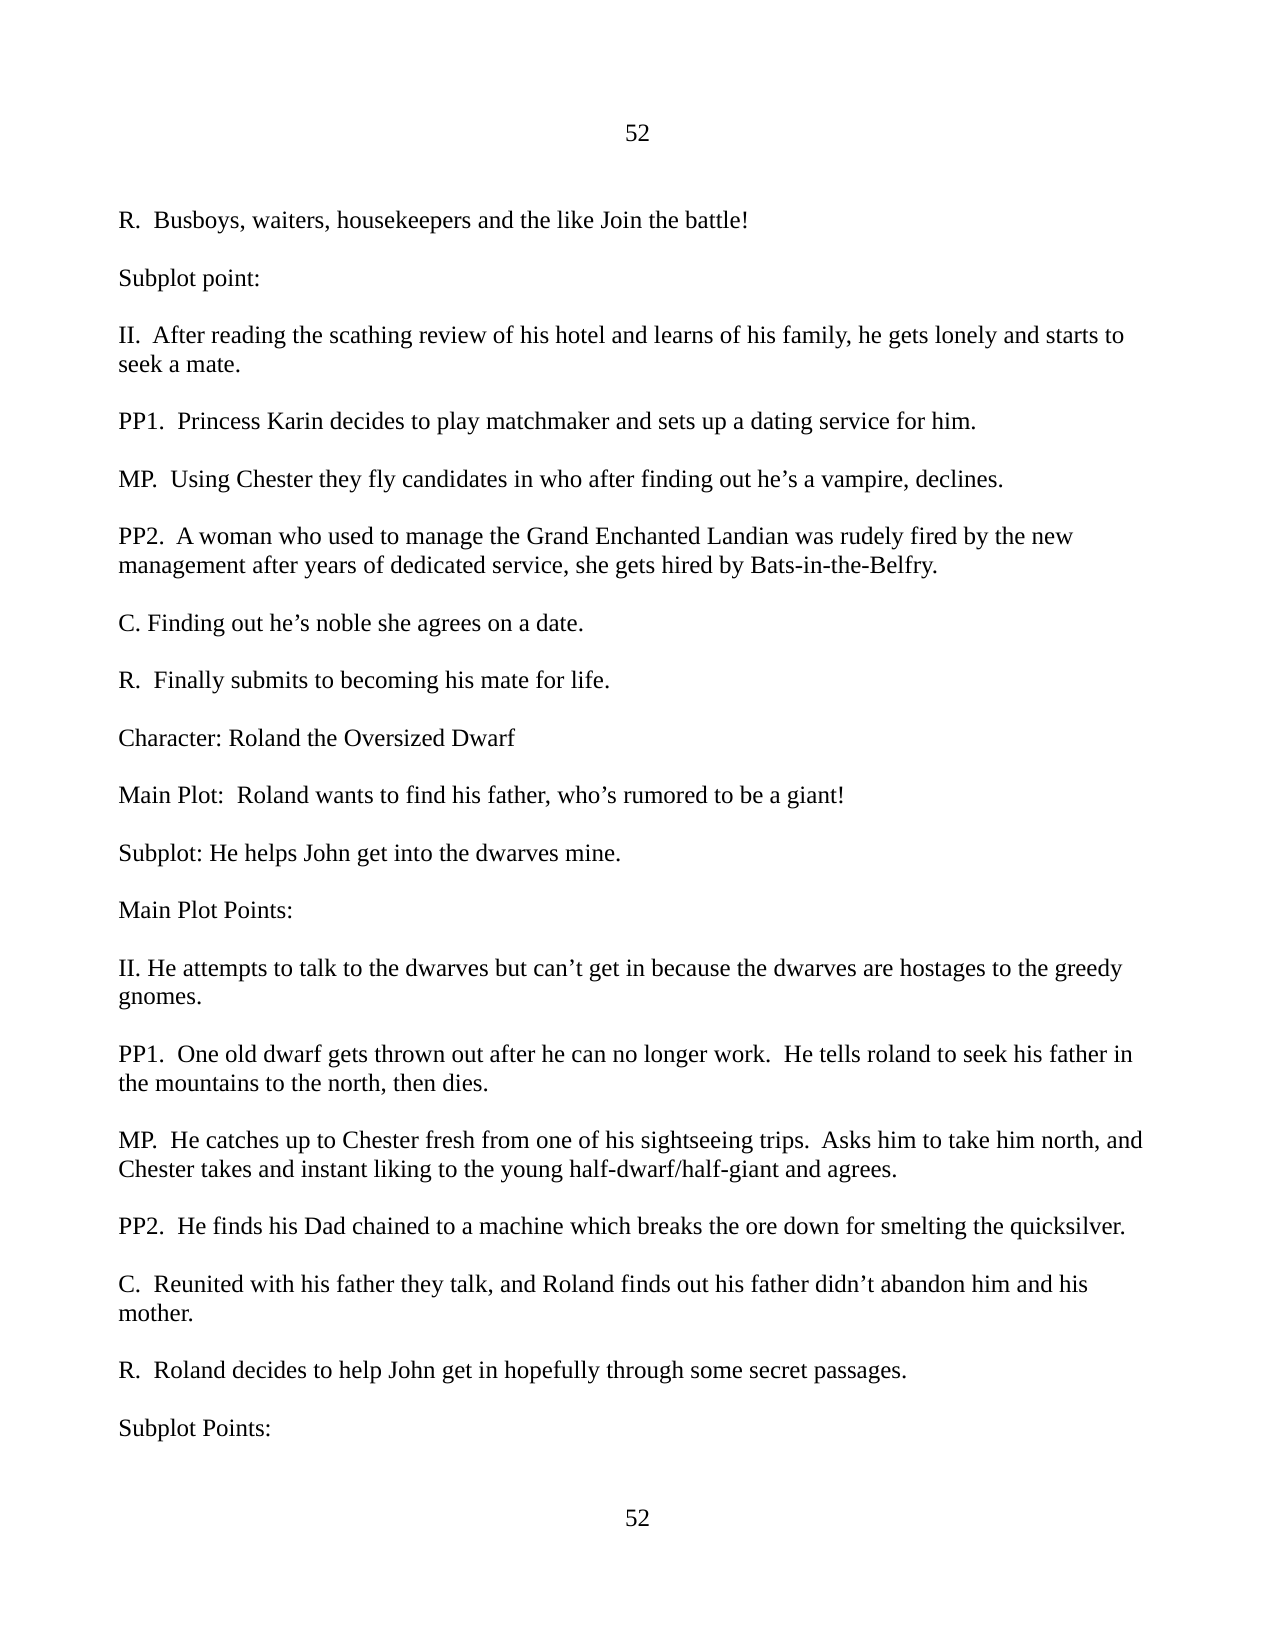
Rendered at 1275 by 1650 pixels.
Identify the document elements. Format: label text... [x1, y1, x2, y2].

text R. Finally submits to becoming his mate for life. [118, 665, 1157, 694]
text Character: Roland the Oversized Dwarf [118, 723, 1157, 751]
text PP2. He finds his Dad chained to a machine which breaks the ore down for smelting the quicksilver. [118, 1211, 1157, 1240]
text Main Plot: Roland wants to find his father, who’s rumored to be a giant! [118, 780, 1157, 809]
text C. Finding out he’s noble she agrees on a date. [118, 608, 1157, 636]
text PP1. One old dwarf gets thrown out after he can no longer work. He tells roland to seek his father in the mountains to the north, then dies. [118, 1039, 1157, 1096]
text R. Busboys, waiters, housekeepers and the like Join the battle! [118, 205, 1157, 234]
text Subplot: He helps John get into the dwarves mine. [118, 838, 1157, 866]
text Main Plot Points: [118, 895, 1157, 924]
text Subplot point: [118, 263, 1157, 291]
text II. He attempts to talk to the dwarves but can’t get in because the dwarves are hostages to the greedy gnomes. [118, 953, 1157, 1010]
text Subplot Points: [118, 1413, 1157, 1441]
text MP. He catches up to Chester fresh from one of his sightseeing trips. Asks him to take him north, and Chester takes and instant liking to the young half-dwarf/half-giant and agrees. [118, 1125, 1157, 1183]
text R. Roland decides to help John get in hopefully through some secret passages. [118, 1355, 1157, 1384]
text C. Reunited with his father they talk, and Roland finds out his father didn’t abandon him and his mother. [118, 1269, 1157, 1326]
text PP1. Princess Karin decides to play matchmaker and sets up a dating service for him. [118, 406, 1157, 435]
text MP. Using Chester they fly candidates in who after finding out he’s a vampire, declines. [118, 464, 1157, 493]
text PP2. A woman who used to manage the Grand Enchanted Landian was rudely fired by the new management after years of dedicated service, she gets hired by Bats-in-the-Belfry. [118, 521, 1157, 579]
text II. After reading the scathing review of his hotel and learns of his family, he gets lonely and starts to seek a mate. [118, 320, 1157, 378]
